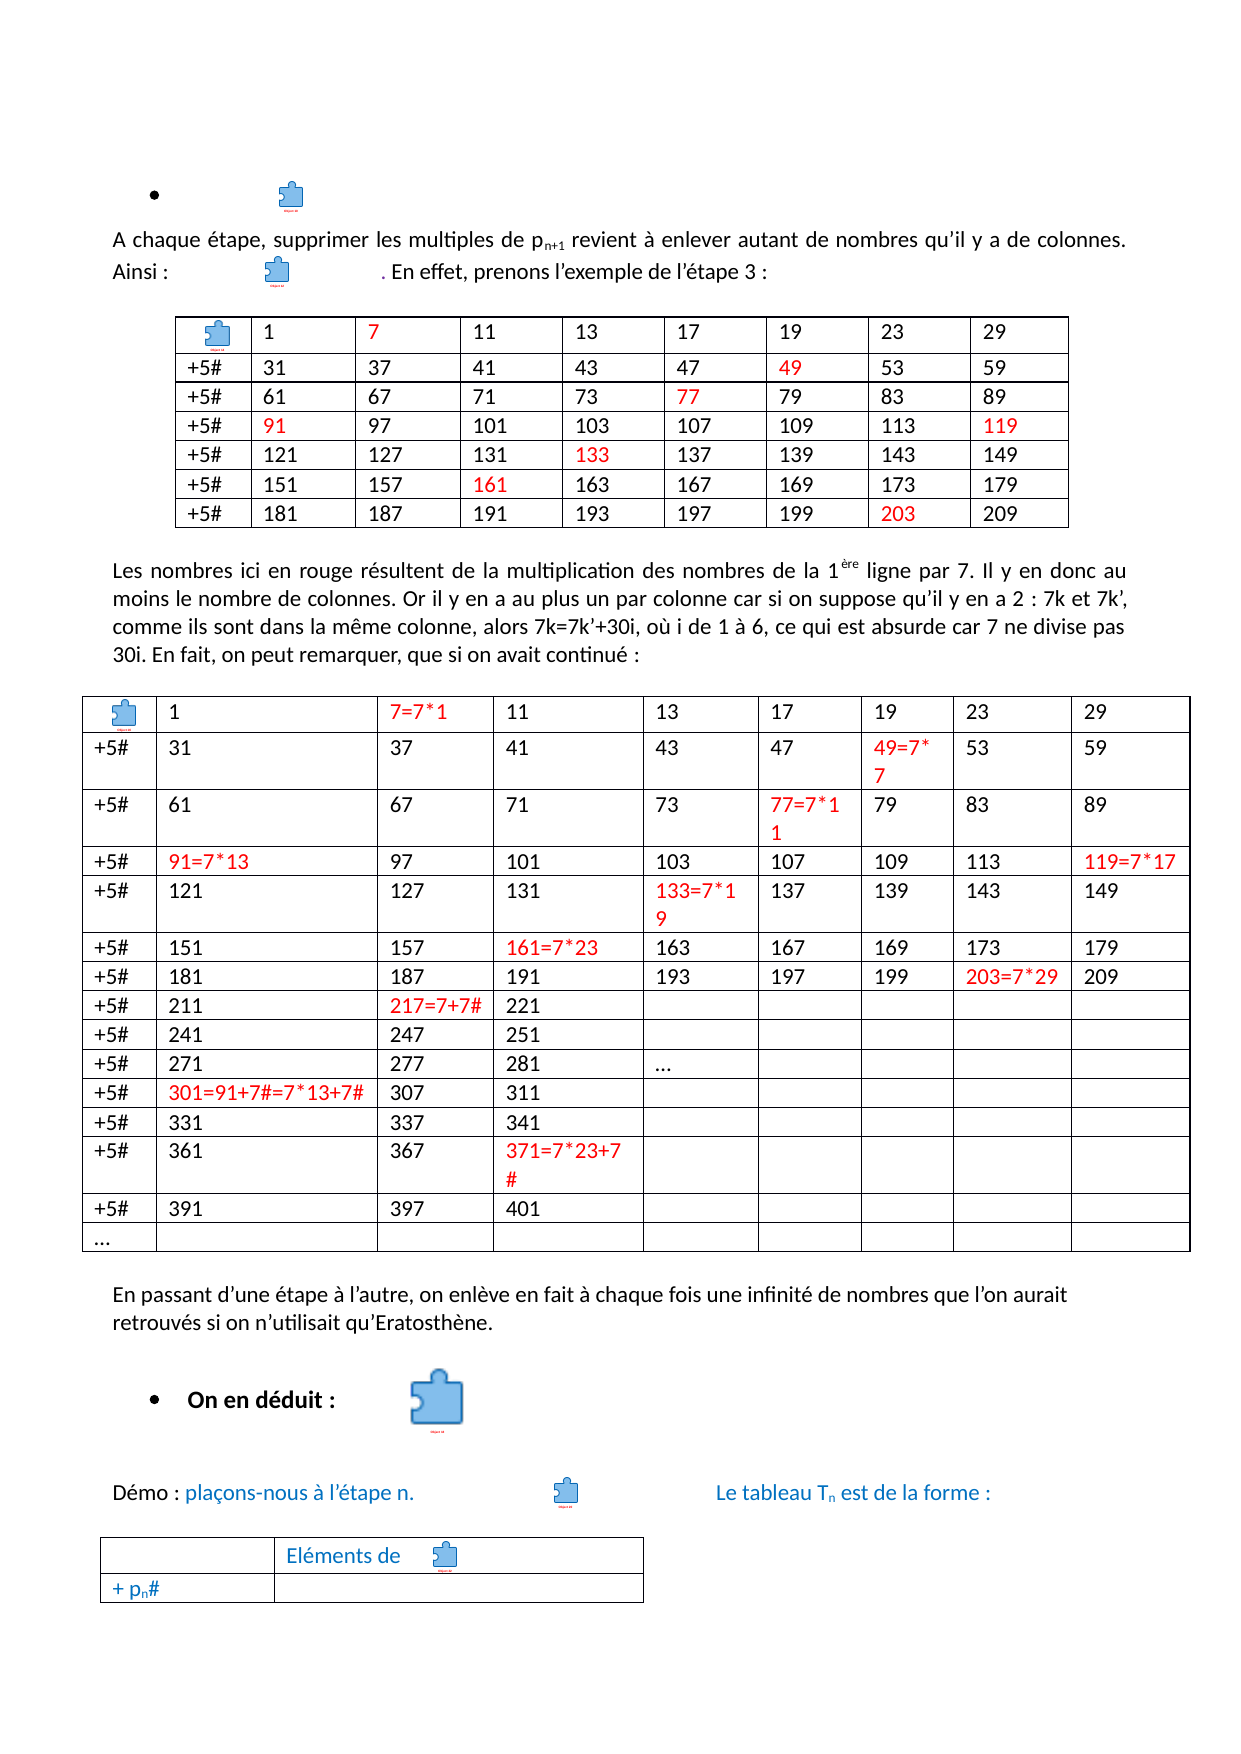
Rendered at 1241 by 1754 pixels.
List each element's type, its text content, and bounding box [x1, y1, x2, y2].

table_cell [862, 1079, 953, 1107]
table_cell 331 [157, 1108, 377, 1136]
table_cell 43 [644, 733, 758, 789]
table_header 11 [494, 697, 643, 732]
table_cell 203 [869, 499, 970, 527]
table_cell 211 [157, 991, 377, 1019]
table_cell 47 [759, 733, 861, 789]
table_cell +5# [176, 441, 251, 469]
table_cell 163 [563, 470, 664, 498]
table_cell 139 [767, 441, 868, 469]
table_header 23 [869, 318, 970, 352]
table_cell 79 [862, 790, 953, 846]
table_cell [862, 1223, 953, 1251]
table_cell 187 [378, 962, 493, 990]
table_cell [644, 1137, 758, 1193]
table_cell [1072, 991, 1189, 1019]
table_cell 121 [252, 441, 355, 469]
table_cell [759, 1194, 861, 1222]
table_cell 61 [157, 790, 377, 846]
table_cell 397 [378, 1194, 493, 1222]
table_cell [644, 1108, 758, 1136]
table_cell 83 [954, 790, 1071, 846]
table_cell 121 [157, 876, 377, 932]
table_cell +5# [83, 962, 156, 990]
table_cell 139 [862, 876, 953, 932]
table_cell +5# [176, 499, 251, 527]
table_cell +5# [83, 847, 156, 875]
table_cell 193 [644, 962, 758, 990]
table_cell 161 [461, 470, 562, 498]
table_cell [954, 991, 1071, 1019]
table_cell 149 [971, 441, 1068, 469]
table_cell [644, 1223, 758, 1251]
table_cell 113 [869, 412, 970, 439]
table_cell 179 [971, 470, 1068, 498]
table_cell 401 [494, 1194, 643, 1222]
table_cell 113 [954, 847, 1071, 875]
table_cell 91=7*13 [157, 847, 377, 875]
list On en déduit : [150, 1364, 1128, 1434]
table_cell +5# [83, 1050, 156, 1077]
table_cell 37 [356, 354, 460, 381]
table_cell [954, 1223, 1071, 1251]
table_cell 197 [759, 962, 861, 990]
table_cell 97 [356, 412, 460, 439]
table_cell 101 [461, 412, 562, 439]
table_cell 181 [252, 499, 355, 527]
table_cell [862, 991, 953, 1019]
table_cell 59 [971, 354, 1068, 381]
table_cell 59 [1072, 733, 1189, 789]
table_cell 371=7*23+7# [494, 1137, 643, 1193]
table_cell [862, 1137, 953, 1193]
table_cell 151 [157, 933, 377, 961]
text Les nombres ici en rouge résultent de la multiplication des nombres de la 1ère ligne par 7. Il y en donc au moins le nombre de colonnes. Or il y en a au plus un par colonne car si on suppose qu’il y en a 2 : 7k et 7k’, comme ils sont dans la même colonne, alors 7k=7k’+30i, où i de 1 à 6, ce qui est absurde car 7 ne divise pas 30i. En fait, on peut remarquer, que si on avait continué : [112, 556, 1128, 668]
table_cell 167 [759, 933, 861, 961]
table_header 29 [1072, 697, 1189, 732]
table_cell +5# [176, 383, 251, 411]
table_cell 193 [563, 499, 664, 527]
table_cell 169 [862, 933, 953, 961]
table_cell 103 [563, 412, 664, 439]
table_cell 131 [461, 441, 562, 469]
table_header 17 [665, 318, 766, 352]
table_cell 31 [157, 733, 377, 789]
table_cell [954, 1194, 1071, 1222]
table_cell 143 [954, 876, 1071, 932]
table_cell [862, 1020, 953, 1048]
table_cell +5# [83, 790, 156, 846]
table_cell +5# [176, 470, 251, 498]
table_header Eléments de [275, 1538, 643, 1573]
table_cell 133=7*19 [644, 876, 758, 932]
table_header 23 [954, 697, 1071, 732]
table_cell [378, 1223, 493, 1251]
table_cell [157, 1223, 377, 1251]
table_cell 337 [378, 1108, 493, 1136]
table_cell 127 [356, 441, 460, 469]
table_cell [644, 1079, 758, 1107]
table_cell [1072, 1194, 1189, 1222]
table_header 19 [767, 318, 868, 352]
table_cell 71 [494, 790, 643, 846]
table_cell 79 [767, 383, 868, 411]
table_cell 109 [862, 847, 953, 875]
table_cell 73 [644, 790, 758, 846]
table_cell 149 [1072, 876, 1189, 932]
table_cell +5# [176, 412, 251, 439]
table_cell 277 [378, 1050, 493, 1077]
table_cell [1072, 1108, 1189, 1136]
text En passant d’une étape à l’autre, on enlève en fait à chaque fois une infinité de nombres que l’on aurait retrouvés si on n’utilisait qu’Eratosthène. [112, 1280, 1128, 1336]
table_cell 199 [862, 962, 953, 990]
table_cell [954, 1020, 1071, 1048]
table_cell 61 [252, 383, 355, 411]
table_header 11 [461, 318, 562, 352]
table_cell 83 [869, 383, 970, 411]
table_cell 241 [157, 1020, 377, 1048]
table_cell +5# [83, 1079, 156, 1107]
table_cell 131 [494, 876, 643, 932]
table_cell 71 [461, 383, 562, 411]
table_cell +5# [83, 1194, 156, 1222]
table_cell 221 [494, 991, 643, 1019]
table_cell [644, 1194, 758, 1222]
table_cell +5# [83, 876, 156, 932]
table_cell … [83, 1223, 156, 1251]
table_cell 281 [494, 1050, 643, 1077]
table_cell 67 [356, 383, 460, 411]
table_cell 151 [252, 470, 355, 498]
table_cell 41 [461, 354, 562, 381]
table_cell 203=7*29 [954, 962, 1071, 990]
table_cell 367 [378, 1137, 493, 1193]
table_cell 133 [563, 441, 664, 469]
table_cell 143 [869, 441, 970, 469]
table_cell 341 [494, 1108, 643, 1136]
table_header 29 [971, 318, 1068, 352]
table_header 13 [644, 697, 758, 732]
table_cell 311 [494, 1079, 643, 1107]
table_cell 47 [665, 354, 766, 381]
table_cell [759, 1108, 861, 1136]
table_cell +5# [83, 1137, 156, 1193]
table_cell 137 [759, 876, 861, 932]
table_cell 167 [665, 470, 766, 498]
table_cell [954, 1050, 1071, 1077]
table_cell 191 [461, 499, 562, 527]
table_cell 173 [869, 470, 970, 498]
table_cell 179 [1072, 933, 1189, 961]
text Démo : plaçons-nous à l’étape n. Le tableau Tn est de la forme : [112, 1475, 1128, 1509]
table_cell 209 [1072, 962, 1189, 990]
table_cell [759, 1020, 861, 1048]
table_cell +5# [83, 991, 156, 1019]
table_cell 217=7+7# [378, 991, 493, 1019]
table_cell [759, 1079, 861, 1107]
table_cell 197 [665, 499, 766, 527]
table_cell [862, 1050, 953, 1077]
table_cell 107 [665, 412, 766, 439]
table_cell 89 [971, 383, 1068, 411]
table_cell +5# [176, 354, 251, 381]
table_header [83, 697, 156, 732]
table_cell 247 [378, 1020, 493, 1048]
table_cell [759, 991, 861, 1019]
table_cell 191 [494, 962, 643, 990]
table_cell + pn# [101, 1574, 274, 1602]
table_cell 43 [563, 354, 664, 381]
table_cell 361 [157, 1137, 377, 1193]
table_cell 103 [644, 847, 758, 875]
table_cell [759, 1137, 861, 1193]
table_cell [954, 1108, 1071, 1136]
table_cell [1072, 1020, 1189, 1048]
table_cell [954, 1137, 1071, 1193]
table_cell [759, 1050, 861, 1077]
table_cell 49 [767, 354, 868, 381]
table_cell [862, 1108, 953, 1136]
table_cell [954, 1079, 1071, 1107]
table_cell 251 [494, 1020, 643, 1048]
table_cell 49=7*7 [862, 733, 953, 789]
table_cell 67 [378, 790, 493, 846]
table_cell 31 [252, 354, 355, 381]
table_cell 77 [665, 383, 766, 411]
table_cell 77=7*11 [759, 790, 861, 846]
table_cell +5# [83, 933, 156, 961]
table_cell +5# [83, 1020, 156, 1048]
table_cell … [644, 1050, 758, 1077]
table_header 19 [862, 697, 953, 732]
table_cell 181 [157, 962, 377, 990]
table_cell 109 [767, 412, 868, 439]
table_cell 97 [378, 847, 493, 875]
table_cell 161=7*23 [494, 933, 643, 961]
table_header [176, 318, 251, 352]
table_cell [275, 1574, 643, 1602]
table_cell [644, 991, 758, 1019]
table_cell 127 [378, 876, 493, 932]
table_cell 89 [1072, 790, 1189, 846]
table_cell 157 [378, 933, 493, 961]
table_cell 119 [971, 412, 1068, 439]
table_cell 209 [971, 499, 1068, 527]
table_cell 157 [356, 470, 460, 498]
table_cell [862, 1194, 953, 1222]
table_cell 271 [157, 1050, 377, 1077]
table_cell 53 [954, 733, 1071, 789]
table_cell 37 [378, 733, 493, 789]
table_cell 41 [494, 733, 643, 789]
table_cell +5# [83, 1108, 156, 1136]
table_cell 137 [665, 441, 766, 469]
table_header 13 [563, 318, 664, 352]
table_header 17 [759, 697, 861, 732]
table_cell 199 [767, 499, 868, 527]
table_header 7 [356, 318, 460, 352]
table_cell 187 [356, 499, 460, 527]
table_cell 307 [378, 1079, 493, 1107]
table_cell 107 [759, 847, 861, 875]
table_cell 173 [954, 933, 1071, 961]
table_cell 119=7*17 [1072, 847, 1189, 875]
table_cell [1072, 1050, 1189, 1077]
table_cell +5# [83, 733, 156, 789]
table_cell [644, 1020, 758, 1048]
table_cell 101 [494, 847, 643, 875]
table_header 1 [157, 697, 377, 732]
text A chaque étape, supprimer les multiples de pn+1 revient à enlever autant de nombres qu’il y a de colonnes. Ainsi : . En effet, prenons l’exemple de l’étape 3 : [112, 226, 1128, 288]
table_cell 169 [767, 470, 868, 498]
table_cell 73 [563, 383, 664, 411]
table_cell 91 [252, 412, 355, 439]
table_cell 163 [644, 933, 758, 961]
table_cell 53 [869, 354, 970, 381]
table_cell [494, 1223, 643, 1251]
table_header 1 [252, 318, 355, 352]
table_header [101, 1538, 274, 1573]
table_cell 301=91+7#=7*13+7# [157, 1079, 377, 1107]
table_cell [1072, 1079, 1189, 1107]
table_cell [759, 1223, 861, 1251]
table_cell [1072, 1223, 1189, 1251]
table_cell 391 [157, 1194, 377, 1222]
table_header 7=7*1 [378, 697, 493, 732]
table_cell [1072, 1137, 1189, 1193]
